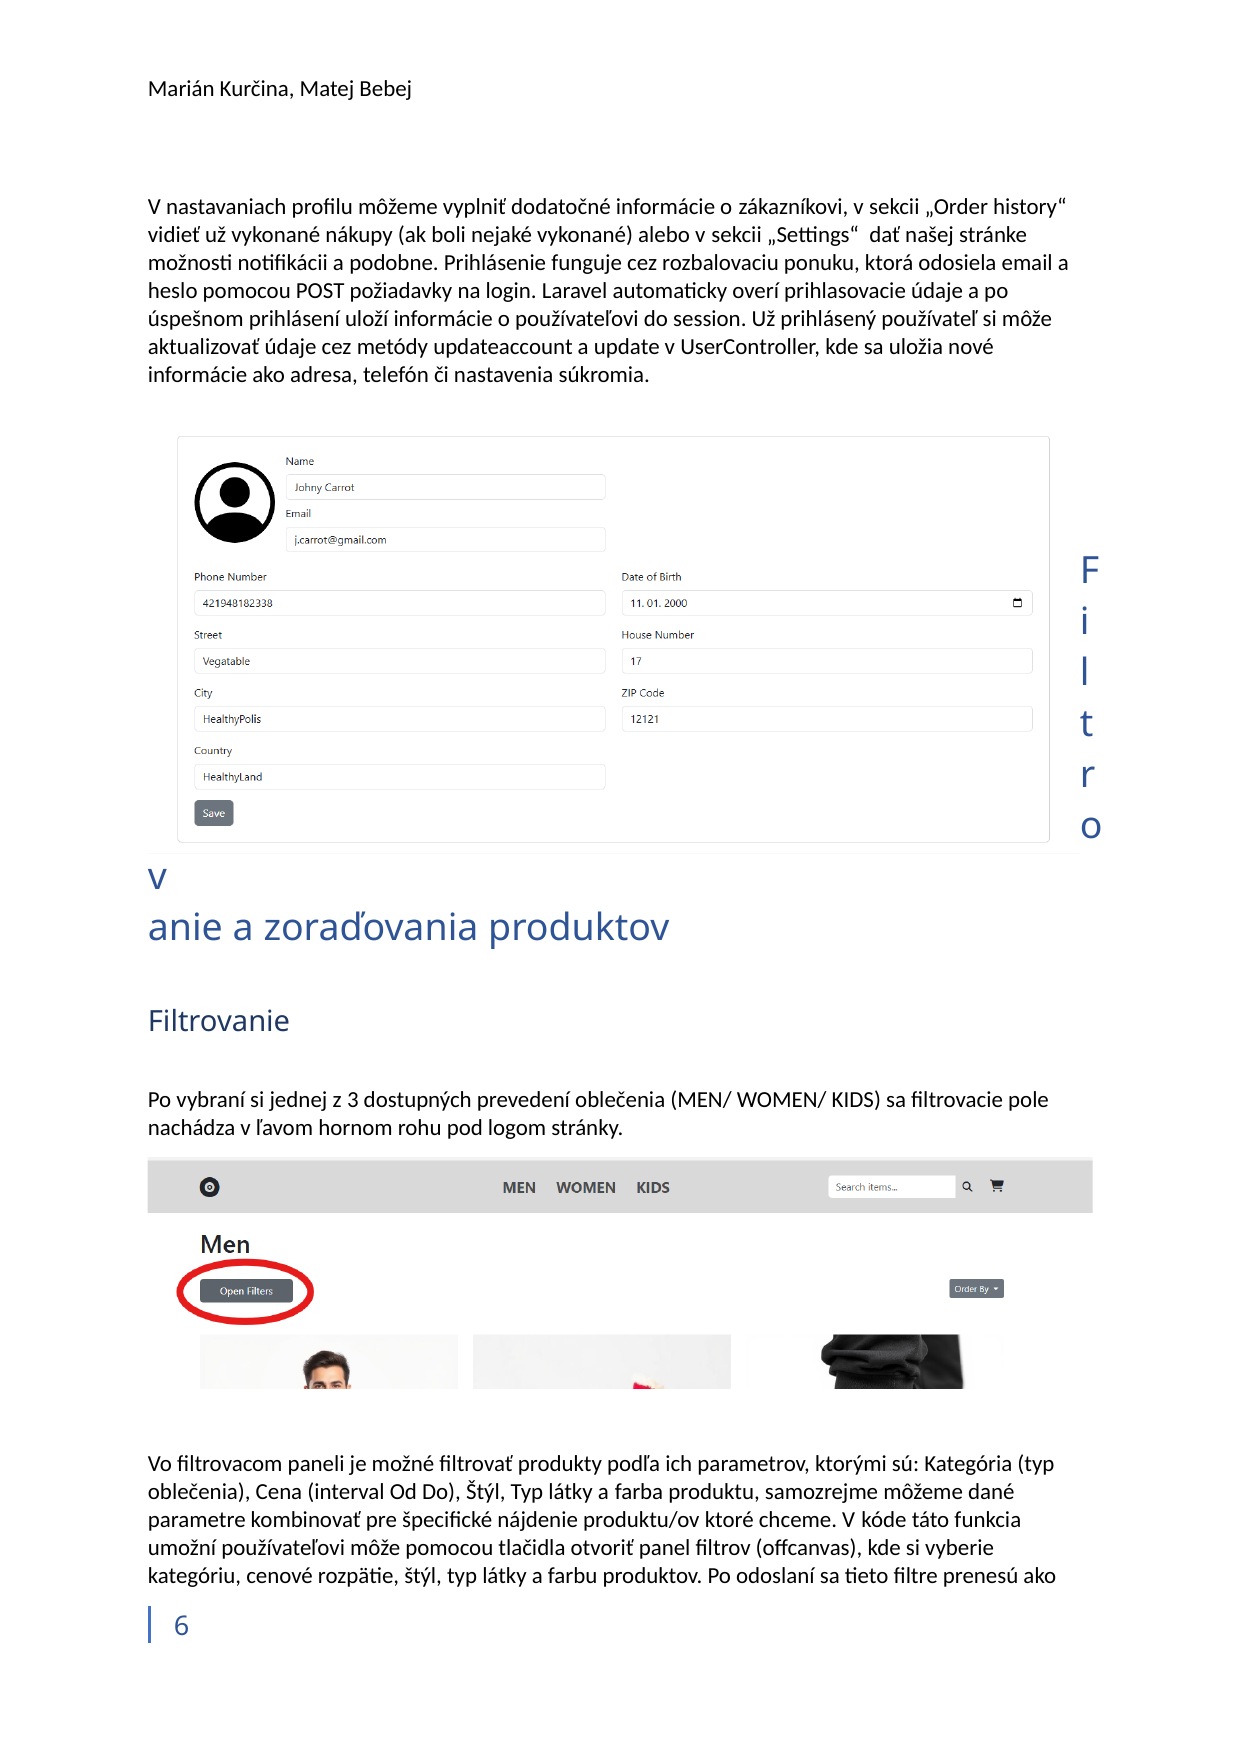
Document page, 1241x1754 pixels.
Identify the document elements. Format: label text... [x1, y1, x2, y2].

subtitle Filtrovanie a zoraďovania produktov [148, 543, 1093, 952]
text Vo filtrovacom paneli je možné filtrovať produkty podľa ich parametrov, ktorými sú: Kategória (typ oblečenia), Cena (interval Od Do), Štýl, Typ látky a farba produktu, samozrejme môžeme dané parametre kombinovať pre špecifické nájdenie produktu/ov ktoré chceme. V kóde táto funkcia umožní používateľovi môže pomocou tlačidla otvoriť panel filtrov (offcanvas), kde si vyberie kategóriu, cenové rozpätie, štýl, typ látky a farbu produktov. Po odoslaní sa tieto filtre prenesú ako [148, 1449, 1093, 1589]
text V nastavaniach profilu môžeme vyplniť dodatočné informácie o zákazníkovi, v sekcii „Order history“ vidieť už vykonané nákupy (ak boli nejaké vykonané) alebo v sekcii „Settings“ dať našej stránke možnosti notifikácii a podobne. Prihlásenie funguje cez rozbalovaciu ponuku, ktorá odosiela email a heslo pomocou POST požiadavky na login. Laravel automaticky overí prihlasovacie údaje a po úspešnom prihlásení uloží informácie o používateľovi do session. Už prihlásený používateľ si môže aktualizovať údaje cez metódy updateaccount a update v UserController, kde sa uložia nové informácie ako adresa, telefón či nastavenia súkromia. [148, 192, 1093, 388]
text Po vybraní si jednej z 3 dostupných prevedení oblečenia (MEN/ WOMEN/ KIDS) sa filtrovacie pole nachádza v ľavom hornom rohu pod logom stránky. [148, 1085, 1093, 1141]
subtitle Filtrovanie [148, 1001, 1093, 1040]
